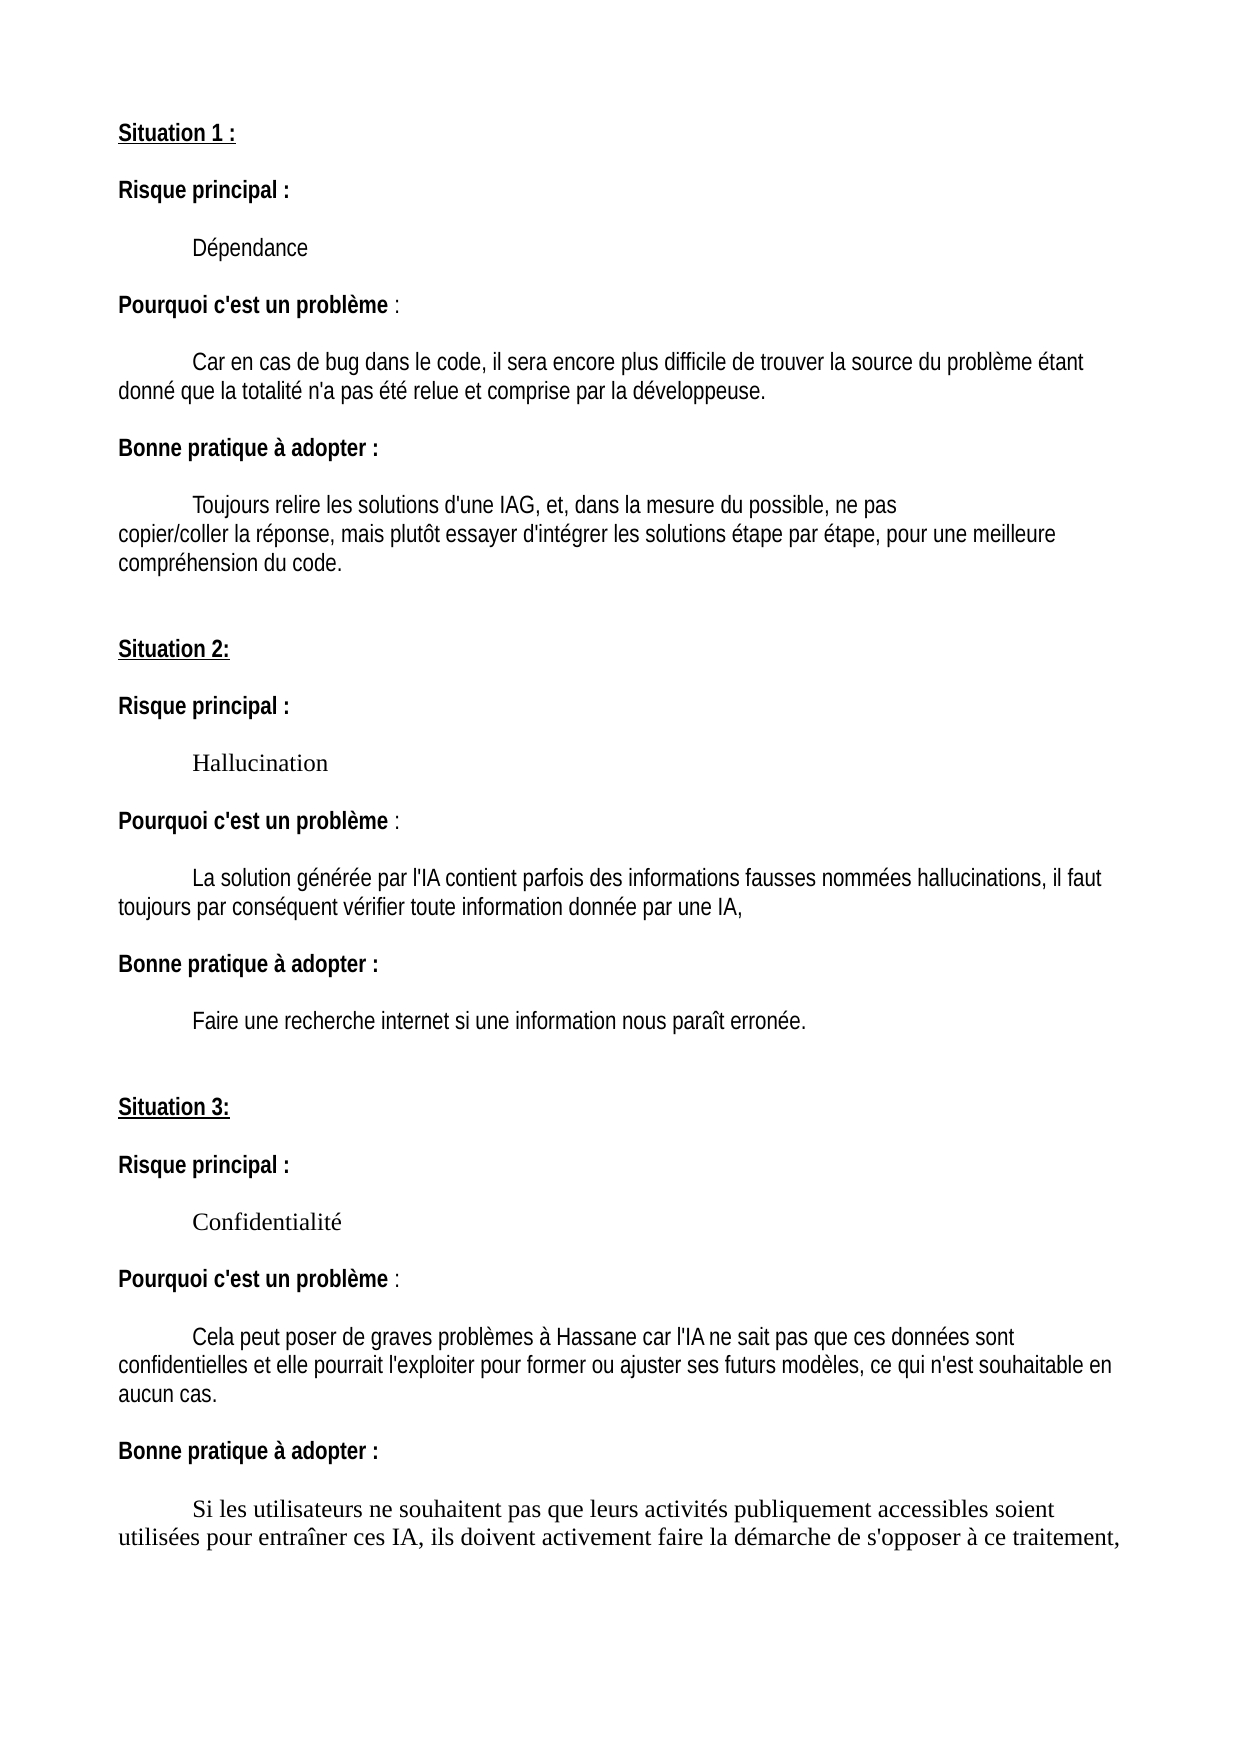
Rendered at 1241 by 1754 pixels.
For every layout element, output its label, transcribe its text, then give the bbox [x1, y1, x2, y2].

text Pourquoi c'est un problème : [118, 1264, 1122, 1293]
text La solution générée par l'IA contient parfois des informations fausses nommées hallucinations, il faut toujours par conséquent vérifier toute information donnée par une IA, [118, 863, 1122, 920]
text Situation 1 : [118, 118, 1122, 147]
text Toujours relire les solutions d'une IAG, et, dans la mesure du possible, ne pas [118, 491, 1122, 519]
text Pourquoi c'est un problème : [118, 290, 1122, 319]
text Hallucination [118, 748, 1122, 777]
text Car en cas de bug dans le code, il sera encore plus difficile de trouver la source du problème étant donné que la totalité n'a pas été relue et comprise par la développeuse. [118, 347, 1122, 404]
text Dépendance [118, 233, 1122, 261]
text Bonne pratique à adopter : [118, 433, 1122, 462]
text Situation 2: [118, 634, 1122, 662]
text Bonne pratique à adopter : [118, 1436, 1122, 1465]
text Faire une recherche internet si une information nous paraît erronée. [118, 1006, 1122, 1035]
text Pourquoi c'est un problème : [118, 806, 1122, 834]
text copier/coller la réponse, mais plutôt essayer d'intégrer les solutions étape par étape, pour une meilleure compréhension du code. [118, 519, 1122, 576]
text Bonne pratique à adopter : [118, 949, 1122, 978]
text Si les utilisateurs ne souhaitent pas que leurs activités publiquement accessibles soient utilisées pour entraîner ces IA, ils doivent activement faire la démarche de s'opposer à ce traitement, [118, 1493, 1122, 1551]
text Cela peut poser de graves problèmes à Hassane car l'IA ne sait pas que ces données sont confidentielles et elle pourrait l'exploiter pour former ou ajuster ses futurs modèles, ce qui n'est souhaitable en aucun cas. [118, 1322, 1122, 1408]
text Situation 3: [118, 1092, 1122, 1121]
text Confidentialité [118, 1207, 1122, 1236]
text Risque principal : [118, 1149, 1122, 1178]
text Risque principal : [118, 691, 1122, 720]
text Risque principal : [118, 175, 1122, 204]
